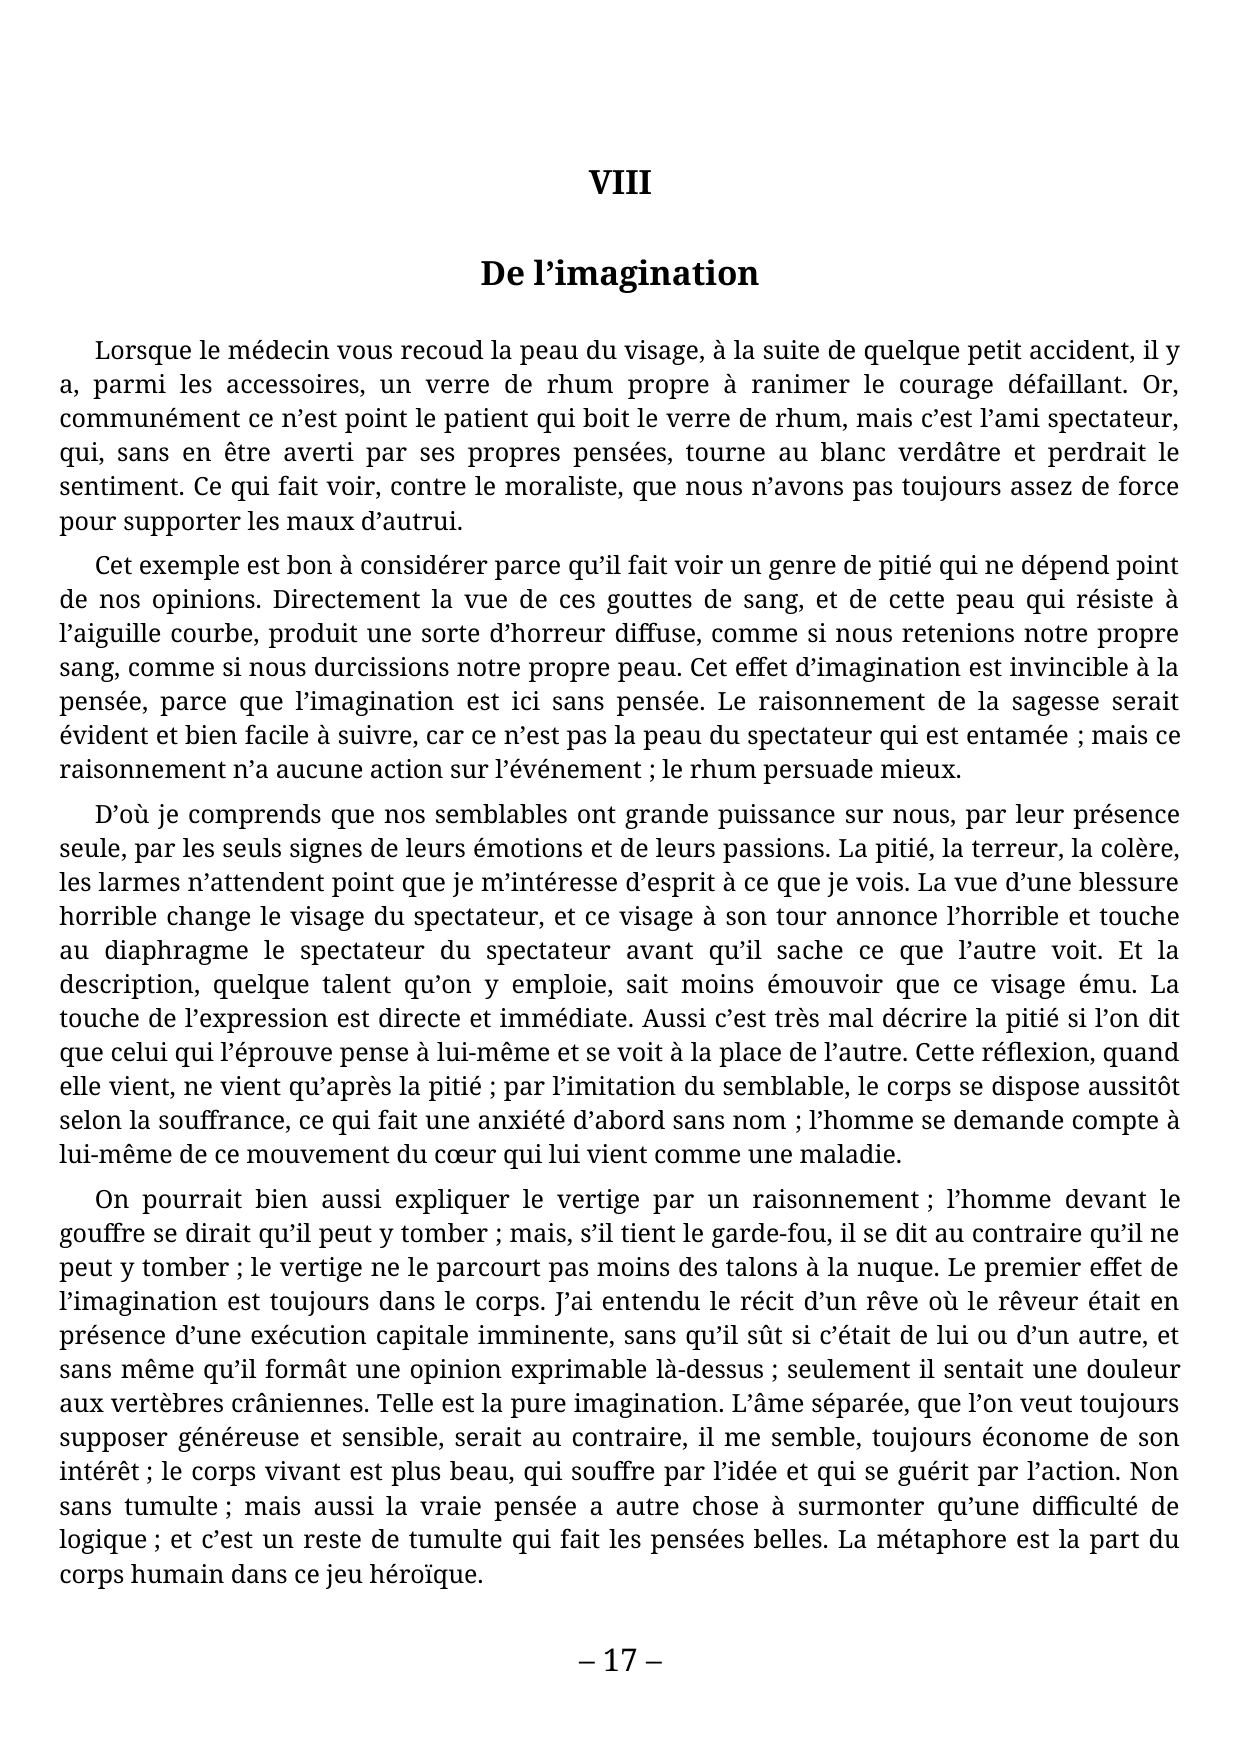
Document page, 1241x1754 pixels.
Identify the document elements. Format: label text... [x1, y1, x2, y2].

text Lorsque le médecin vous recoud la peau du visage, à la suite de quelque petit accident, il y a, parmi les accessoires, un verre de rhum propre à ranimer le courage défaillant. Or, communément ce n’est point le patient qui boit le verre de rhum, mais c’est l’ami spectateur, qui, sans en être averti par ses propres pensées, tourne au blanc verdâtre et perdrait le sentiment. Ce qui fait voir, contre le moraliste, que nous n’avons pas toujours assez de force pour supporter les maux d’autrui. [59, 333, 1181, 537]
text Cet exemple est bon à considérer parce qu’il fait voir un genre de pitié qui ne dépend point de nos opinions. Directement la vue de ces gouttes de sang, et de cette peau qui résiste à l’aiguille courbe, produit une sorte d’horreur diffuse, comme si nous retenions notre propre sang, comme si nous durcissions notre propre peau. Cet effet d’imagination est invincible à la pensée, parce que l’imagination est ici sans pensée. Le raisonnement de la sagesse serait évident et bien facile à suivre, car ce n’est pas la peau du spectateur qui est entamée ; mais ce raisonnement n’a aucune action sur l’événement ; le rhum persuade mieux. [59, 548, 1181, 786]
subtitle VIII De l’imagination [59, 159, 1181, 295]
text D’où je comprends que nos semblables ont grande puissance sur nous, par leur présence seule, par les seuls signes de leurs émotions et de leurs passions. La pitié, la terreur, la colère, les larmes n’attendent point que je m’intéresse d’esprit à ce que je vois. La vue d’une blessure horrible change le visage du spectateur, et ce visage à son tour annonce l’horrible et touche au diaphragme le spectateur du spectateur avant qu’il sache ce que l’autre voit. Et la description, quelque talent qu’on y emploie, sait moins émouvoir que ce visage ému. La touche de l’expression est directe et immédiate. Aussi c’est très mal décrire la pitié si l’on dit que celui qui l’éprouve pense à lui-même et se voit à la place de l’autre. Cette réflexion, quand elle vient, ne vient qu’après la pitié ; par l’imitation du semblable, le corps se dispose aussitôt selon la souffrance, ce qui fait une anxiété d’abord sans nom ; l’homme se demande compte à lui-même de ce mouvement du cœur qui lui vient comme une maladie. [59, 796, 1181, 1171]
text On pourrait bien aussi expliquer le vertige par un raisonnement ; l’homme devant le gouffre se dirait qu’il peut y tomber ; mais, s’il tient le garde-fou, il se dit au contraire qu’il ne peut y tomber ; le vertige ne le parcourt pas moins des talons à la nuque. Le premier effet de l’imagination est toujours dans le corps. J’ai entendu le récit d’un rêve où le rêveur était en présence d’une exécution capitale imminente, sans qu’il sût si c’était de lui ou d’un autre, et sans même qu’il formât une opinion exprimable là-dessus ; seulement il sentait une douleur aux vertèbres crâniennes. Telle est la pure imagination. L’âme séparée, que l’on veut toujours supposer généreuse et sensible, serait au contraire, il me semble, toujours économe de son intérêt ; le corps vivant est plus beau, qui souffre par l’idée et qui se guérit par l’action. Non sans tumulte ; mais aussi la vraie pensée a autre chose à surmonter qu’une difficulté de logique ; et c’est un reste de tumulte qui fait les pensées belles. La métaphore est la part du corps humain dans ce jeu héroïque. [59, 1182, 1181, 1590]
